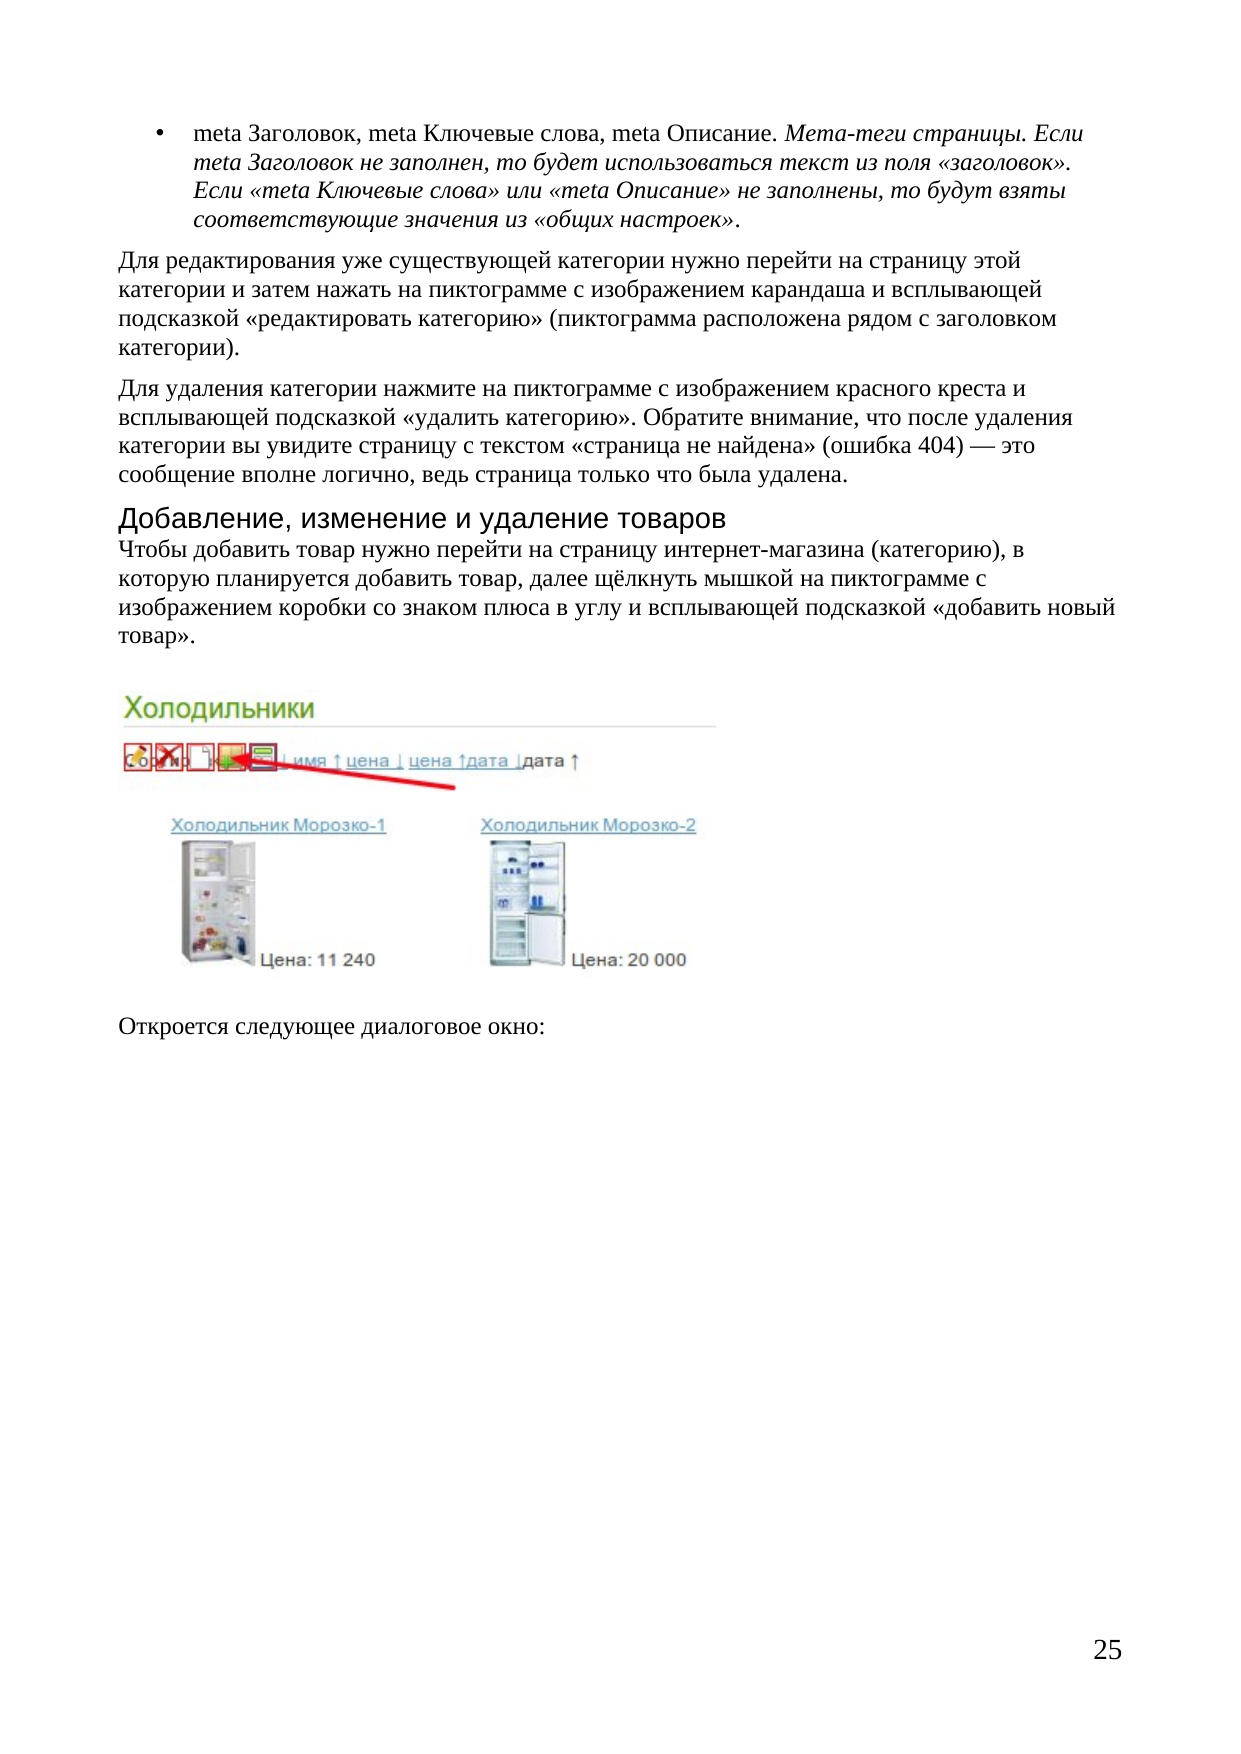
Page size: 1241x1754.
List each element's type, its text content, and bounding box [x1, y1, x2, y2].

text Откроется следующее диалоговое окно: [118, 662, 1122, 1039]
picture [118, 690, 717, 982]
text Чтобы добавить товар нужно перейти на страницу интернет-магазина (категорию), в которую планируется добавить товар, далее щёлкнуть мышкой на пиктограмме с изображением коробки со знаком плюса в углу и всплывающей подсказкой «добавить новый товар». [118, 534, 1122, 649]
subtitle Добавление, изменение и удаление товаров [118, 501, 1122, 534]
text Для удаления категории нажмите на пиктограмме с изображением красного креста и всплывающей подсказкой «удалить категорию». Обратите внимание, что после удаления категории вы увидите страницу с текстом «страница не найдена» (ошибка 404) — это сообщение вполне логично, ведь страница только что была удалена. [118, 373, 1122, 488]
text Для редактирования уже существующей категории нужно перейти на страницу этой категории и затем нажать на пиктограмме с изображением карандаша и всплывающей подсказкой «редактировать категорию» (пиктограмма расположена рядом с заголовком категории). [118, 246, 1122, 361]
list meta Заголовок, meta Ключевые слова, meta Описание. Мета-теги страницы. Если meta Заголовок не заполнен, то будет использоваться текст из поля «заголовок». Если «meta Ключевые слова» или «meta Описание» не заполнены, то будут взяты соответствующие значения из «общих настроек». [156, 118, 1122, 233]
